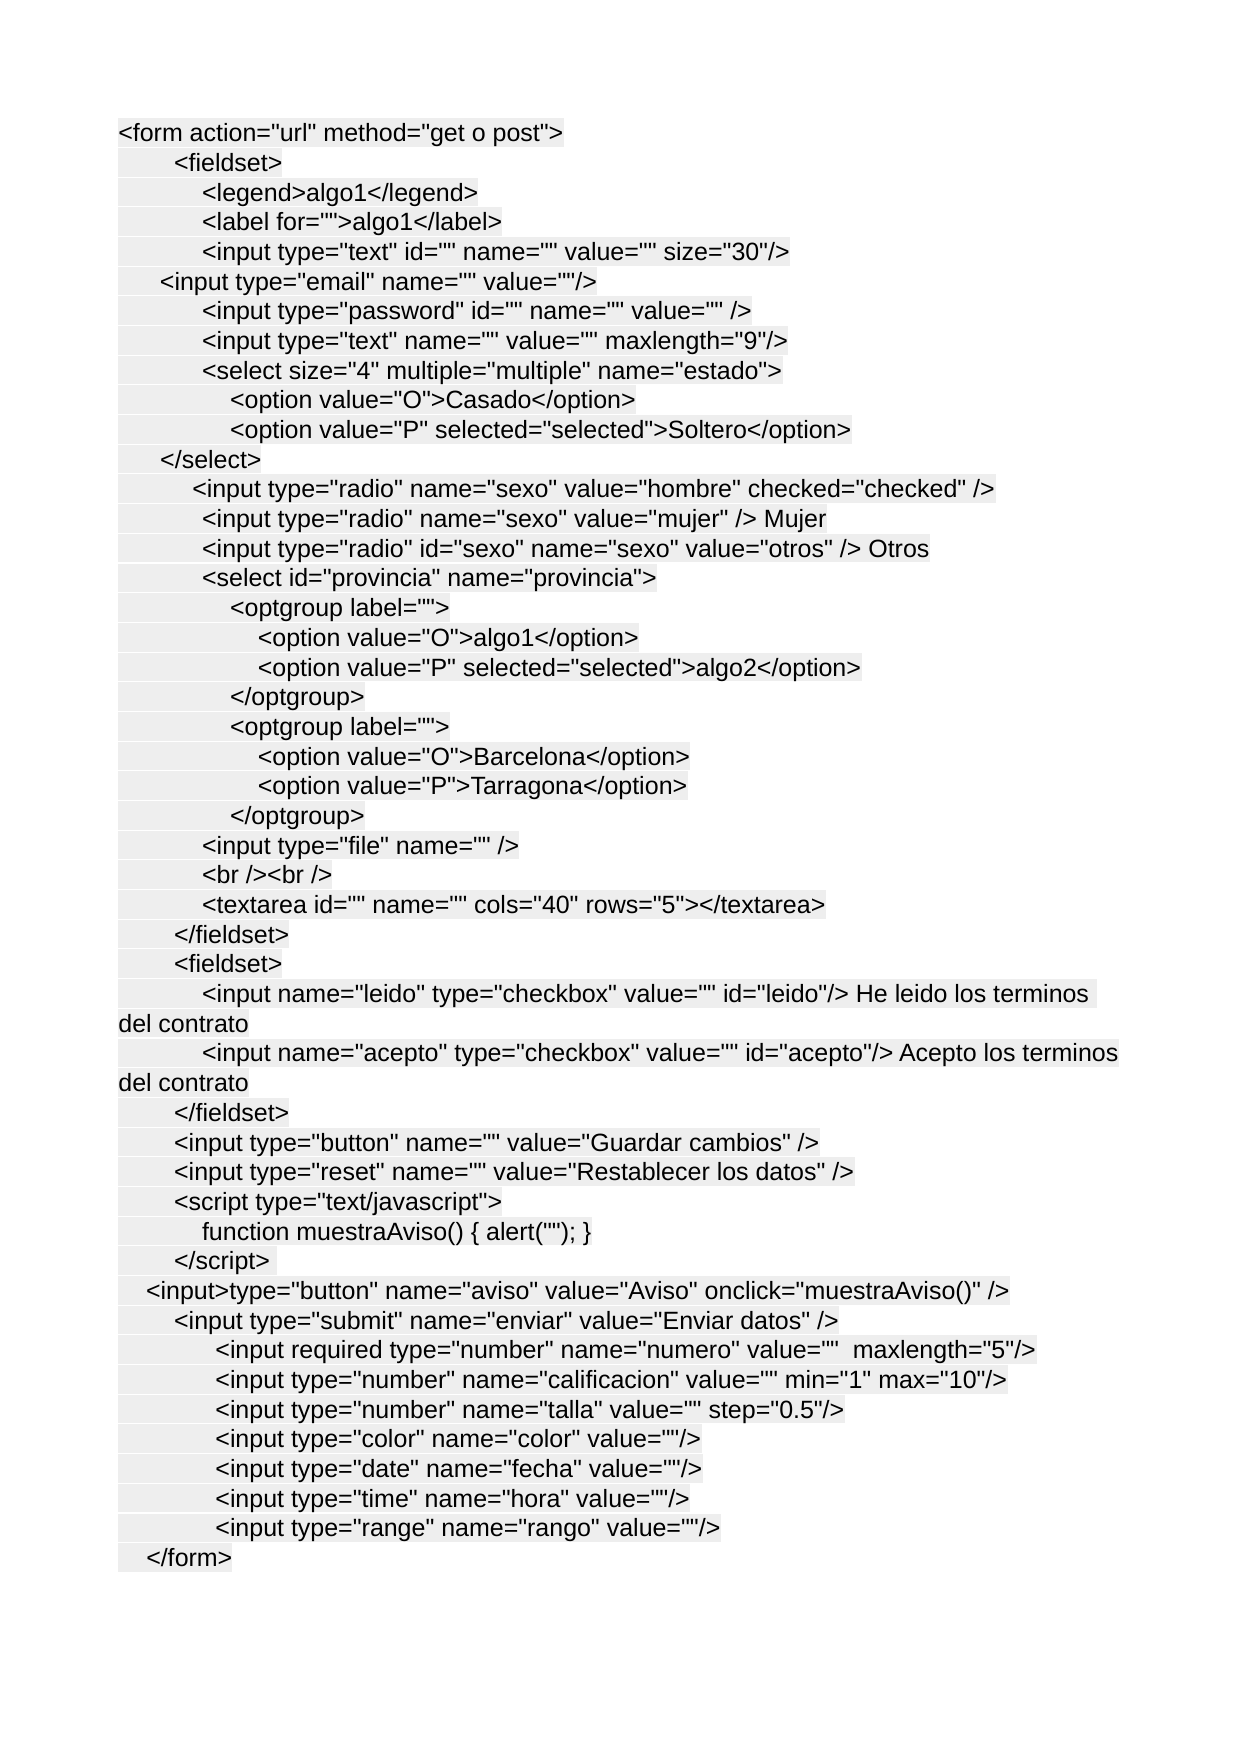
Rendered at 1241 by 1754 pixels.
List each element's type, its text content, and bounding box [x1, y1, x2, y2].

text <input type="radio" name="sexo" value="hombre" checked="checked" /> [118, 473, 1122, 503]
text <option value="P" selected="selected">algo2</option> [118, 652, 1122, 681]
text <fieldset> [118, 948, 1122, 978]
text <fieldset> [118, 147, 1122, 177]
text </optgroup> [118, 800, 1122, 830]
text <input type="submit" name="enviar" value="Enviar datos" /> [118, 1305, 1122, 1334]
text <optgroup label=""> [118, 592, 1122, 622]
text <input type="time" name="hora" value=""/> [118, 1483, 1122, 1512]
text <input type="range" name="rango" value=""/> [118, 1512, 1122, 1542]
text <input type="date" name="fecha" value=""/> [118, 1453, 1122, 1483]
text <option value="P" selected="selected">Soltero</option> [118, 414, 1122, 444]
text <option value="O">Casado</option> [118, 384, 1122, 414]
text <input type="color" name="color" value=""/> [118, 1423, 1122, 1453]
text <input type="text" name="" value="" maxlength="9"/> [118, 325, 1122, 355]
text <select size="4" multiple="multiple" name="estado"> [118, 355, 1122, 384]
text <input type="text" id="" name="" value="" size="30"/> [118, 236, 1122, 266]
text </script> [118, 1245, 1122, 1275]
text </optgroup> [118, 681, 1122, 711]
text <option value="P">Tarragona</option> [118, 770, 1122, 800]
text <br /><br /> [118, 859, 1122, 889]
text <input name="leido" type="checkbox" value="" id="leido"/> He leido los terminos del contrato [118, 978, 1122, 1037]
text <label for="">algo1</label> [118, 206, 1122, 236]
text <input required type="number" name="numero" value="" maxlength="5"/> [118, 1334, 1122, 1364]
text <input type="radio" name="sexo" value="mujer" /> Mujer [118, 503, 1122, 533]
text <input type="radio" id="sexo" name="sexo" value="otros" /> Otros [118, 533, 1122, 562]
text <input name="acepto" type="checkbox" value="" id="acepto"/> Acepto los terminos del contrato [118, 1037, 1122, 1097]
text </form> [118, 1542, 1122, 1572]
text <input type="file" name="" /> [118, 830, 1122, 859]
text <optgroup label=""> [118, 711, 1122, 741]
text </select> [118, 444, 1122, 473]
text <input type="email" name="" value=""/> [118, 266, 1122, 295]
text <script type="text/javascript"> [118, 1186, 1122, 1216]
text <textarea id="" name="" cols="40" rows="5"></textarea> [118, 889, 1122, 919]
text <option value="O">algo1</option> [118, 622, 1122, 652]
text function muestraAviso() { alert(""); } [118, 1216, 1122, 1245]
text <legend>algo1</legend> [118, 177, 1122, 206]
text <select id="provincia" name="provincia"> [118, 562, 1122, 592]
text <input type="reset" name="" value="Restablecer los datos" /> [118, 1156, 1122, 1186]
text <input>type="button" name="aviso" value="Aviso" onclick="muestraAviso()" /> [118, 1275, 1122, 1305]
text </fieldset> [118, 919, 1122, 948]
text <input type="password" id="" name="" value="" /> [118, 295, 1122, 325]
text <input type="button" name="" value="Guardar cambios" /> [118, 1127, 1122, 1156]
text <option value="O">Barcelona</option> [118, 741, 1122, 770]
text <form action="url" method="get o post"> [118, 118, 1122, 147]
text <input type="number" name="talla" value="" step="0.5"/> [118, 1394, 1122, 1423]
text <input type="number" name="calificacion" value="" min="1" max="10"/> [118, 1364, 1122, 1394]
text </fieldset> [118, 1097, 1122, 1127]
